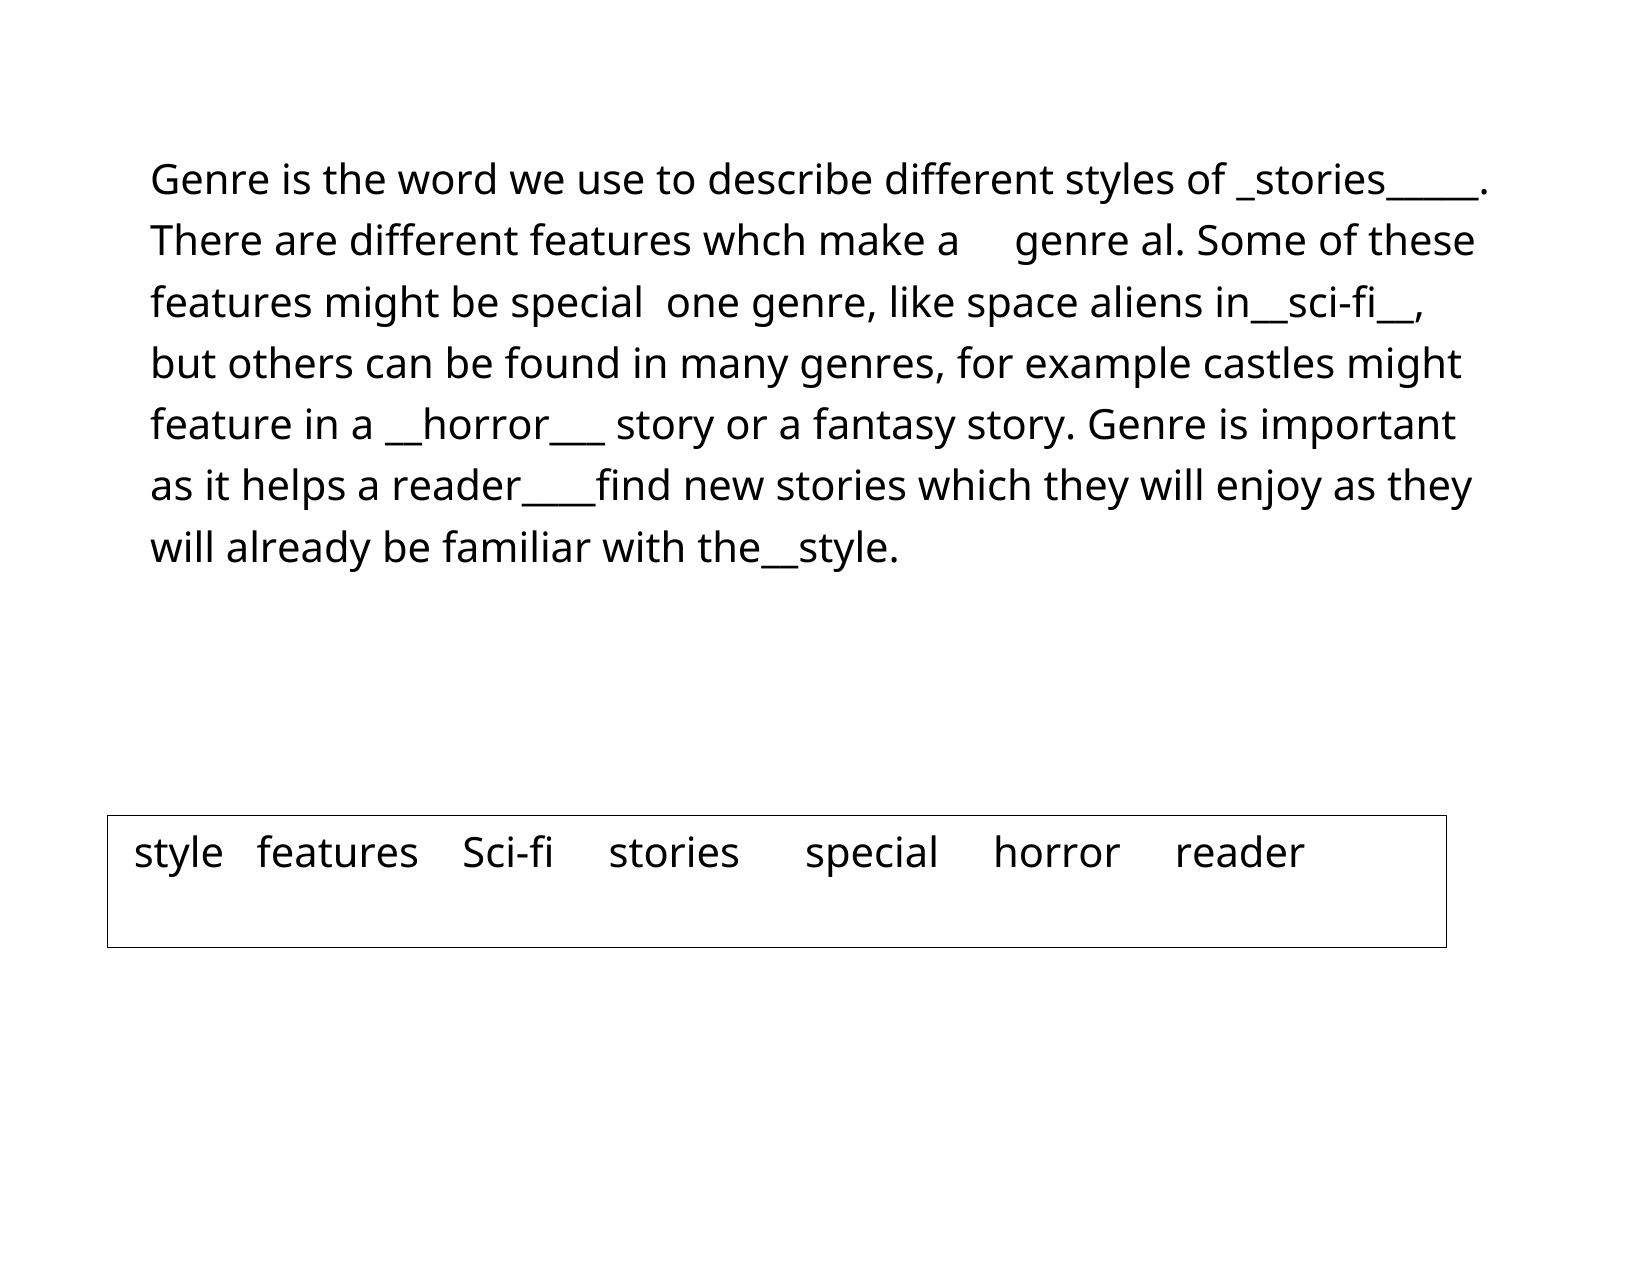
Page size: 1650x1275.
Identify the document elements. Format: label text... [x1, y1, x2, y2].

text style features Sci-fi stories special horror reader [123, 823, 1431, 879]
text Genre is the word we use to describe different styles of _stories_____. There are different features whch make a genre al. Some of these features might be special one genre, like space aliens in__sci-fi__, but others can be found in many genres, for example castles might feature in a __horror___ story or a fantasy story. Genre is important as it helps a reader____find new stories which they will enjoy as they will already be familiar with the__style. [150, 150, 1500, 574]
